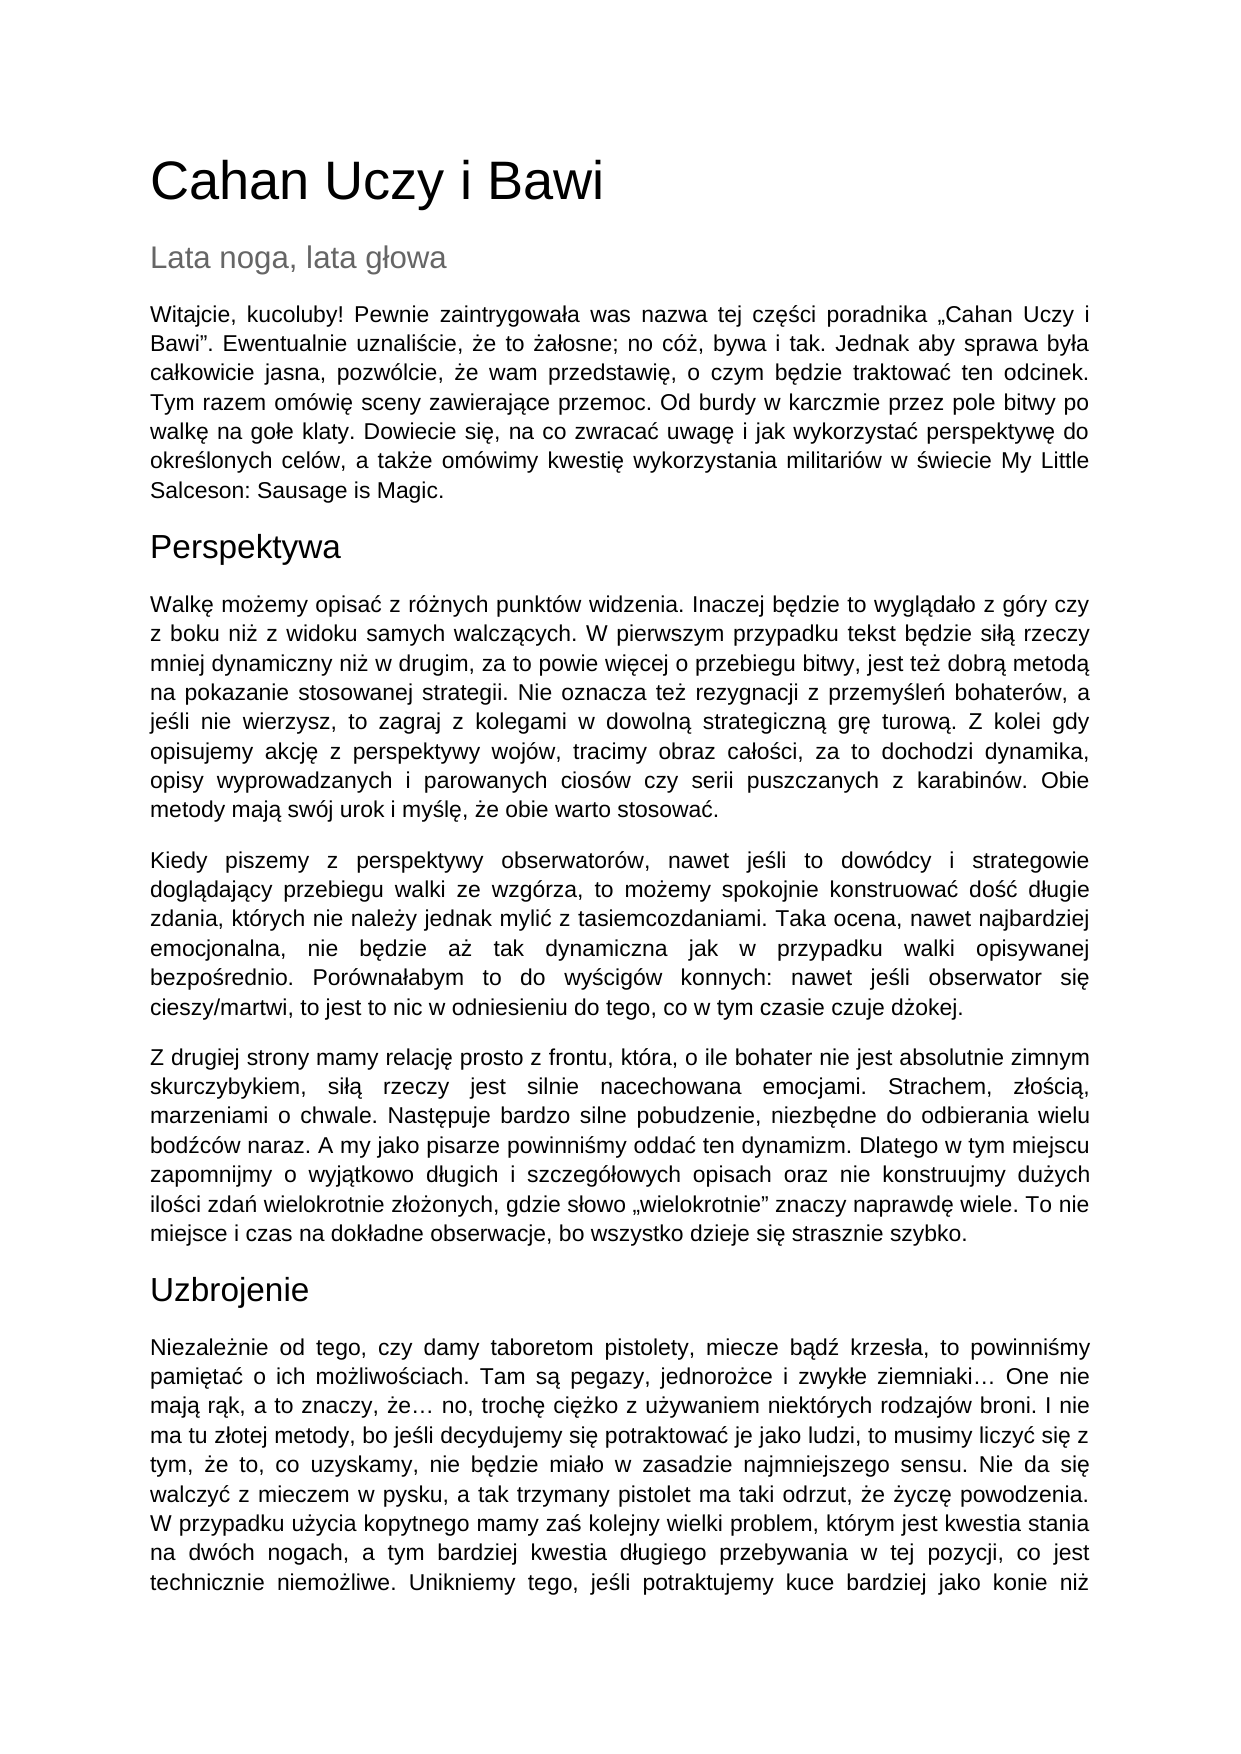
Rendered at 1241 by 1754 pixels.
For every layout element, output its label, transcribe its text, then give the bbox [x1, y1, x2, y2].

subtitle Perspektywa [150, 528, 1091, 565]
text Witajcie, kucoluby! Pewnie zaintrygowała was nazwa tej części poradnika „Cahan Uczy i Bawi”. Ewentualnie uznaliście, że to żałosne; no cóż, bywa i tak. Jednak aby sprawa była całkowicie jasna, pozwólcie, że wam przedstawię, o czym będzie traktować ten odcinek. Tym razem omówię sceny zawierające przemoc. Od burdy w karczmie przez pole bitwy po walkę na gołe klaty. Dowiecie się, na co zwracać uwagę i jak wykorzystać perspektywę do określonych celów, a także omówimy kwestię wykorzystania militariów w świecie My Little Salceson: Sausage is Magic. [150, 301, 1091, 503]
subtitle Uzbrojenie [150, 1271, 1091, 1308]
text Niezależnie od tego, czy damy taboretom pistolety, miecze bądź krzesła, to powinniśmy pamiętać o ich możliwościach. Tam są pegazy, jednorożce i zwykłe ziemniaki… One nie mają rąk, a to znaczy, że… no, trochę ciężko z używaniem niektórych rodzajów broni. I nie ma tu złotej metody, bo jeśli decydujemy się potraktować je jako ludzi, to musimy liczyć się z tym, że to, co uzyskamy, nie będzie miało w zasadzie najmniejszego sensu. Nie da się walczyć z mieczem w pysku, a tak trzymany pistolet ma taki odrzut, że życzę powodzenia. W przypadku użycia kopytnego mamy zaś kolejny wielki problem, którym jest kwestia stania na dwóch nogach, a tym bardziej kwestia długiego przebywania w tej pozycji, co jest technicznie niemożliwe. Unikniemy tego, jeśli potraktujemy kuce bardziej jako konie niż [150, 1334, 1091, 1595]
text Z drugiej strony mamy relację prosto z frontu, która, o ile bohater nie jest absolutnie zimnym skurczybykiem, siłą rzeczy jest silnie nacechowana emocjami. Strachem, złością, marzeniami o chwale. Następuje bardzo silne pobudzenie, niezbędne do odbierania wielu bodźców naraz. A my jako pisarze powinniśmy oddać ten dynamizm. Dlatego w tym miejscu zapomnijmy o wyjątkowo długich i szczegółowych opisach oraz nie konstruujmy dużych ilości zdań wielokrotnie złożonych, gdzie słowo „wielokrotnie” znaczy naprawdę wiele. To nie miejsce i czas na dokładne obserwacje, bo wszystko dzieje się strasznie szybko. [150, 1044, 1091, 1246]
title Cahan Uczy i Bawi [150, 150, 1091, 211]
text Kiedy piszemy z perspektywy obserwatorów, nawet jeśli to dowódcy i strategowie doglądający przebiegu walki ze wzgórza, to możemy spokojnie konstruować dość długie zdania, których nie należy jednak mylić z tasiemcozdaniami. Taka ocena, nawet najbardziej emocjonalna, nie będzie aż tak dynamiczna jak w przypadku walki opisywanej bezpośrednio. Porównałabym to do wyścigów konnych: nawet jeśli obserwator się cieszy/martwi, to jest to nic w odniesieniu do tego, co w tym czasie czuje dżokej. [150, 847, 1091, 1020]
subtitle Lata noga, lata głowa [150, 240, 1091, 275]
text Walkę możemy opisać z różnych punktów widzenia. Inaczej będzie to wyglądało z góry czy z boku niż z widoku samych walczących. W pierwszym przypadku tekst będzie siłą rzeczy mniej dynamiczny niż w drugim, za to powie więcej o przebiegu bitwy, jest też dobrą metodą na pokazanie stosowanej strategii. Nie oznacza też rezygnacji z przemyśleń bohaterów, a jeśli nie wierzysz, to zagraj z kolegami w dowolną strategiczną grę turową. Z kolei gdy opisujemy akcję z perspektywy wojów, tracimy obraz całości, za to dochodzi dynamika, opisy wyprowadzanych i parowanych ciosów czy serii puszczanych z karabinów. Obie metody mają swój urok i myślę, że obie warto stosować. [150, 591, 1091, 823]
